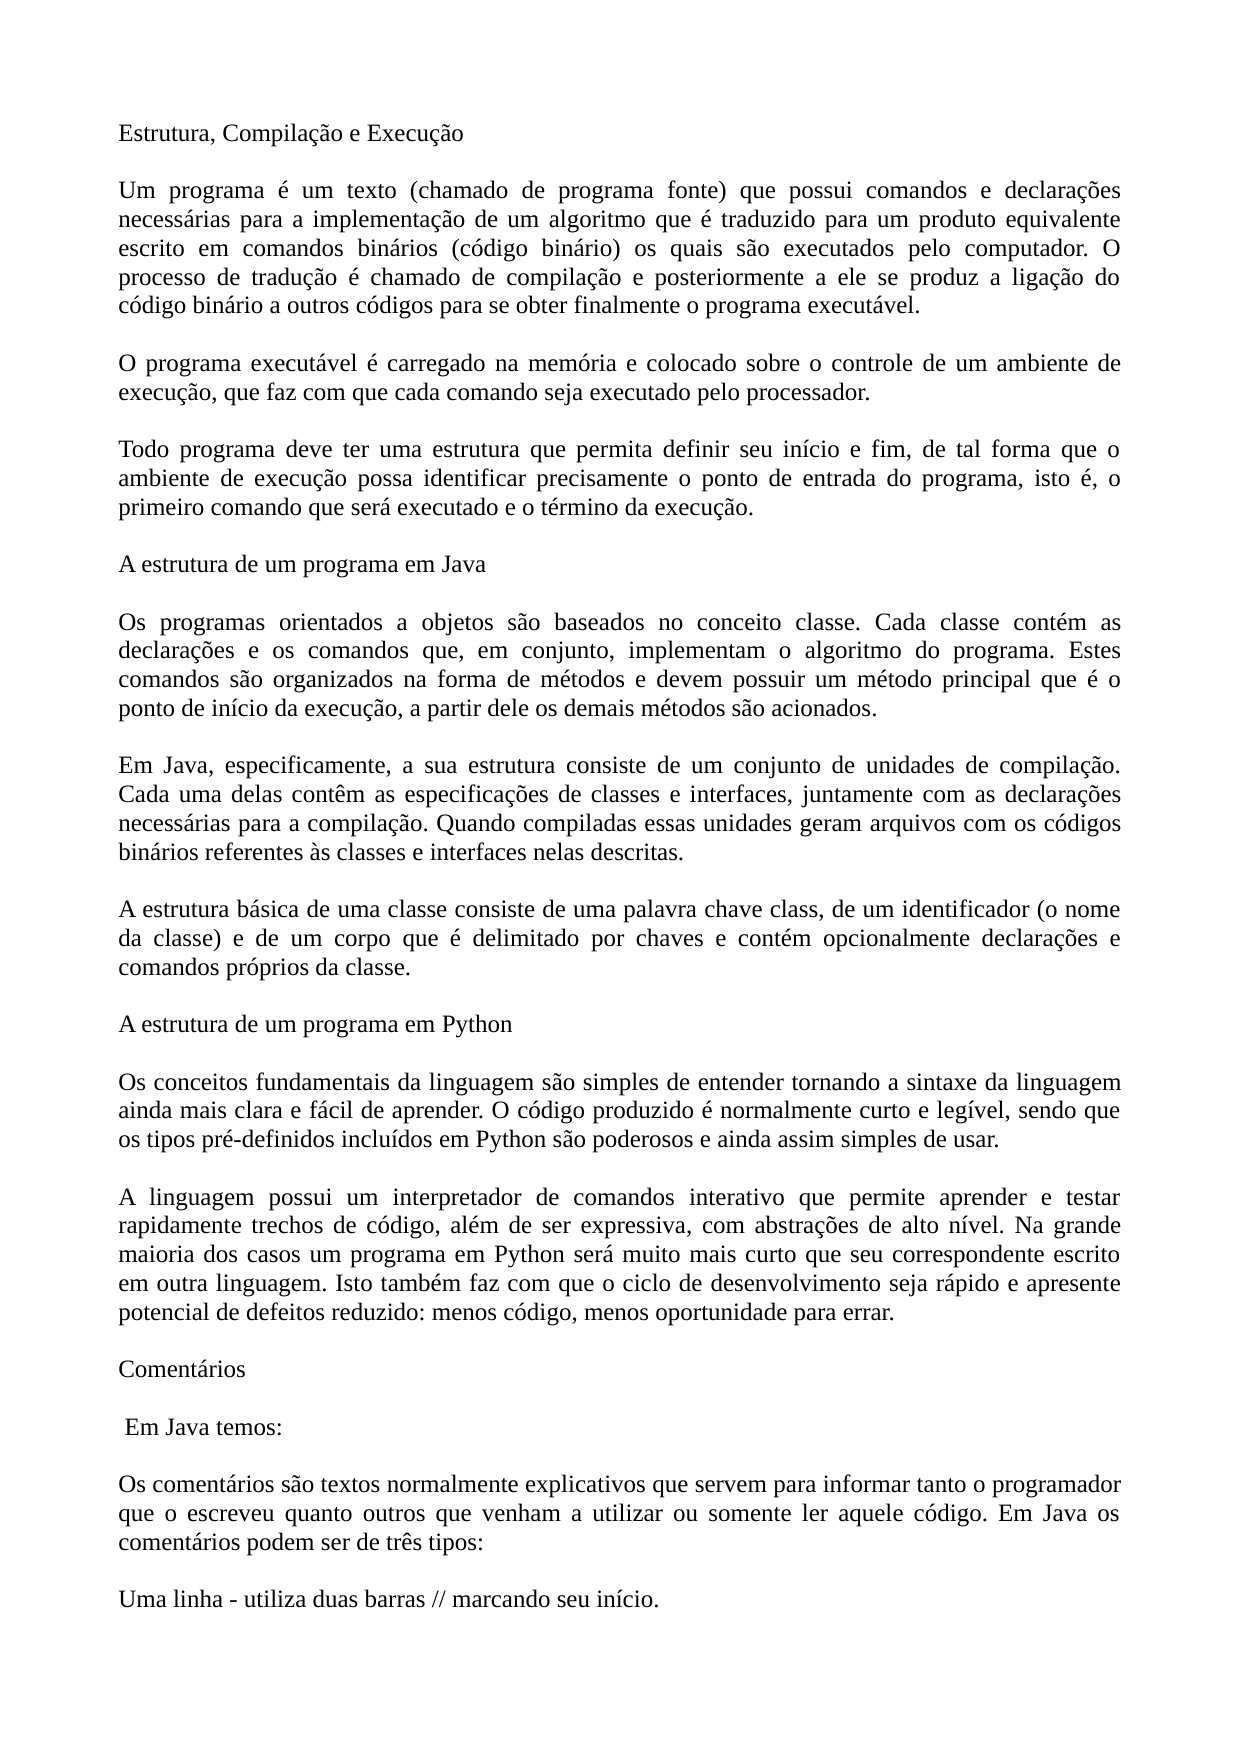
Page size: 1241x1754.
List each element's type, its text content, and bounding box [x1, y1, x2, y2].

text Os conceitos fundamentais da linguagem são simples de entender tornando a sintaxe da linguagem ainda mais clara e fácil de aprender. O código produzido é normalmente curto e legível, sendo que os tipos pré-definidos incluídos em Python são poderosos e ainda assim simples de usar. [118, 1067, 1122, 1153]
text Estrutura, Compilação e Execução [118, 118, 1122, 147]
text Em Java, especificamente, a sua estrutura consiste de um conjunto de unidades de compilação. Cada uma delas contêm as especificações de classes e interfaces, juntamente com as declarações necessárias para a compilação. Quando compiladas essas unidades geram arquivos com os códigos binários referentes às classes e interfaces nelas descritas. [118, 751, 1122, 866]
text Uma linha - utiliza duas barras // marcando seu início. [118, 1584, 1122, 1613]
text Todo programa deve ter uma estrutura que permita definir seu início e fim, de tal forma que o ambiente de execução possa identificar precisamente o ponto de entrada do programa, isto é, o primeiro comando que será executado e o término da execução. [118, 434, 1122, 521]
text Em Java temos: [118, 1412, 1122, 1441]
text A linguagem possui um interpretador de comandos interativo que permite aprender e testar rapidamente trechos de código, além de ser expressiva, com abstrações de alto nível. Na grande maioria dos casos um programa em Python será muito mais curto que seu correspondente escrito em outra linguagem. Isto também faz com que o ciclo de desenvolvimento seja rápido e apresente potencial de defeitos reduzido: menos código, menos oportunidade para errar. [118, 1182, 1122, 1326]
text A estrutura de um programa em Java [118, 549, 1122, 578]
text Os comentários são textos normalmente explicativos que servem para informar tanto o programador que o escreveu quanto outros que venham a utilizar ou somente ler aquele código. Em Java os comentários podem ser de três tipos: [118, 1469, 1122, 1556]
text O programa executável é carregado na memória e colocado sobre o controle de um ambiente de execução, que faz com que cada comando seja executado pelo processador. [118, 348, 1122, 406]
text Comentários [118, 1354, 1122, 1383]
text A estrutura de um programa em Python [118, 1009, 1122, 1038]
text Um programa é um texto (chamado de programa fonte) que possui comandos e declarações necessárias para a implementação de um algoritmo que é traduzido para um produto equivalente escrito em comandos binários (código binário) os quais são executados pelo computador. O processo de tradução é chamado de compilação e posteriormente a ele se produz a ligação do código binário a outros códigos para se obter finalmente o programa executável. [118, 176, 1122, 319]
text Os programas orientados a objetos são baseados no conceito classe. Cada classe contém as declarações e os comandos que, em conjunto, implementam o algoritmo do programa. Estes comandos são organizados na forma de métodos e devem possuir um método principal que é o ponto de início da execução, a partir dele os demais métodos são acionados. [118, 607, 1122, 722]
text A estrutura básica de uma classe consiste de uma palavra chave class, de um identificador (o nome da classe) e de um corpo que é delimitado por chaves e contém opcionalmente declarações e comandos próprios da classe. [118, 894, 1122, 981]
